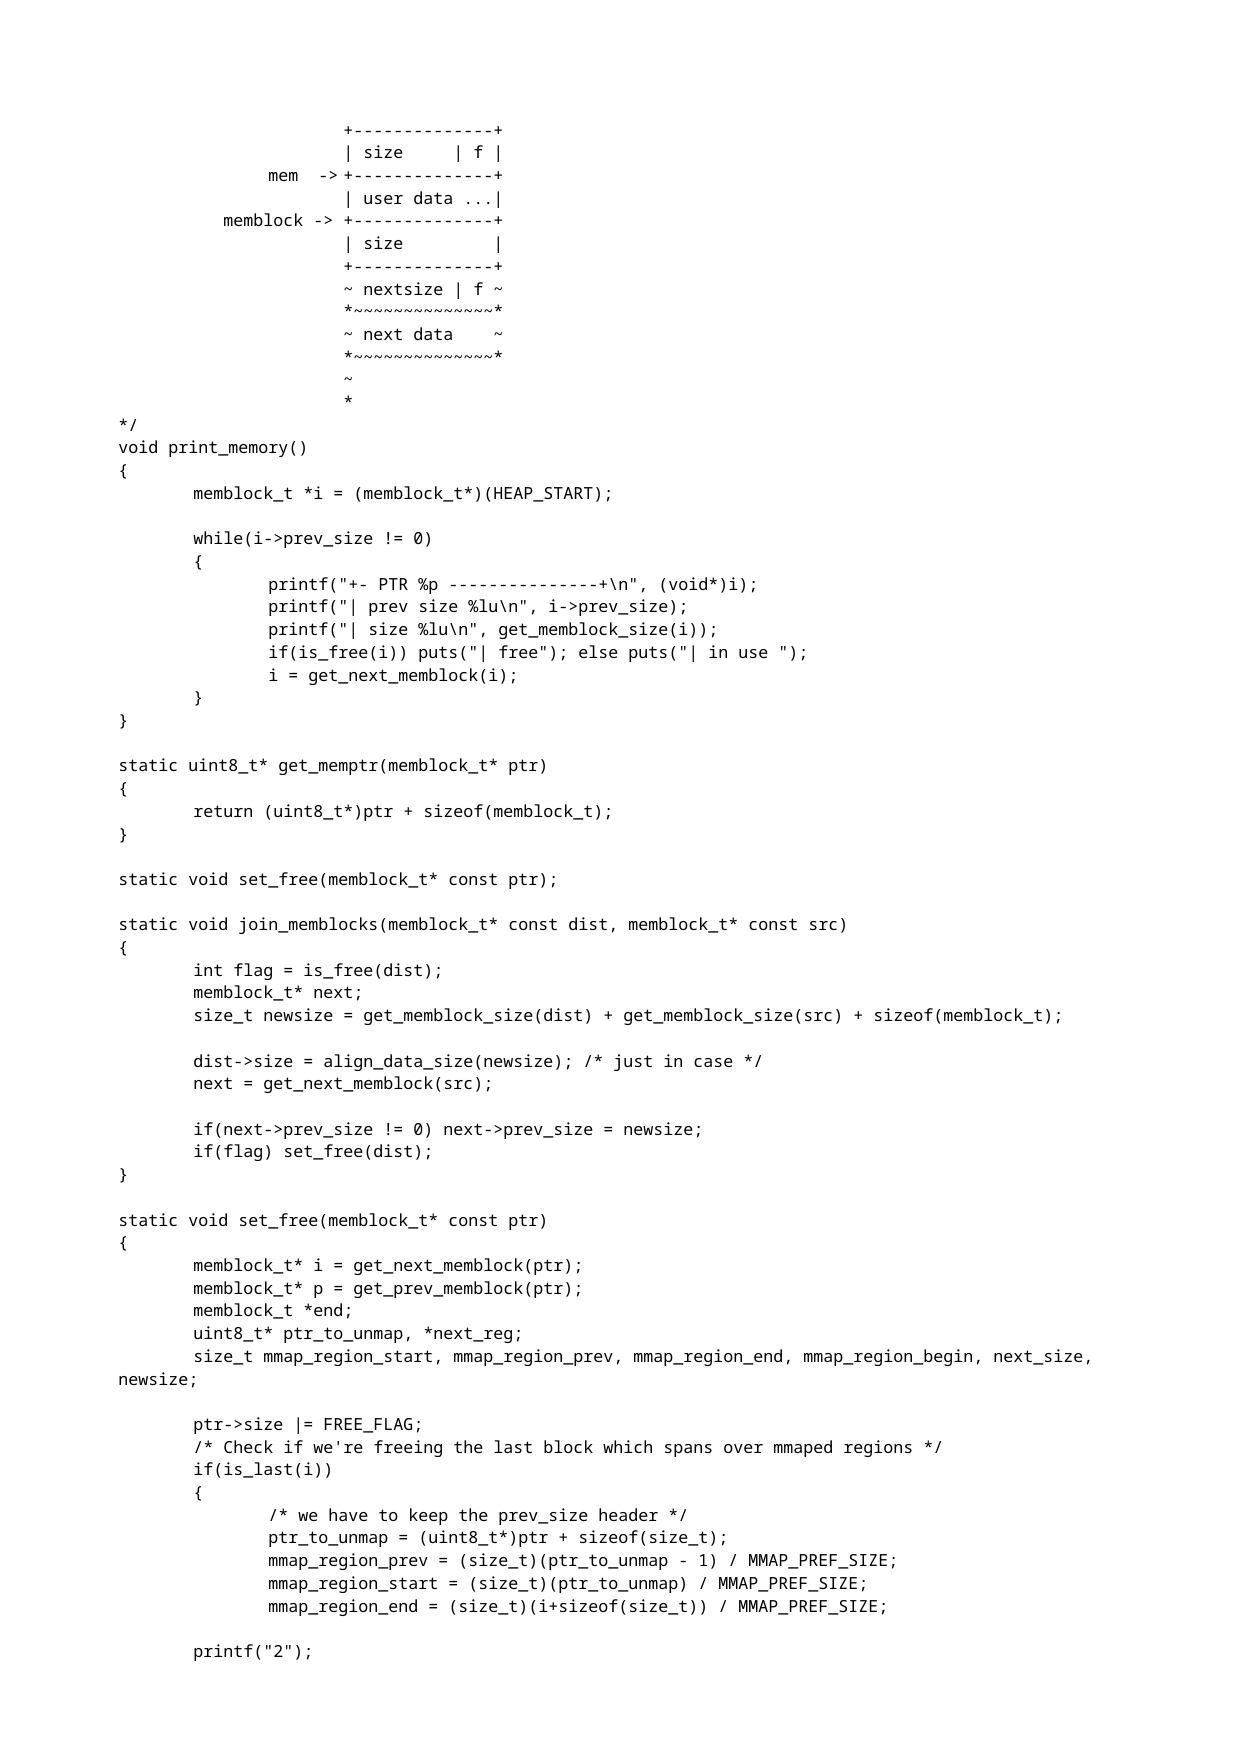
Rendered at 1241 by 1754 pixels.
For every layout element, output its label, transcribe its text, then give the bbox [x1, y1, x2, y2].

text +--------------+ | size | f | mem -> +--------------+ | user data ...| memblock -> +--------------+ | size | +--------------+ ~ nextsize | f ~ *~~~~~~~~~~~~~~* ~ next data ~ *~~~~~~~~~~~~~~* ~ * */ void print_memory() { memblock_t *i = (memblock_t*)(HEAP_START); while(i->prev_size != 0) { printf("+- PTR %p ---------------+\n", (void*)i); printf("| prev size %lu\n", i->prev_size); printf("| size %lu\n", get_memblock_size(i)); if(is_free(i)) puts("| free"); else puts("| in use "); i = get_next_memblock(i); } } static uint8_t* get_memptr(memblock_t* ptr) { return (uint8_t*)ptr + sizeof(memblock_t); } static void set_free(memblock_t* const ptr); static void join_memblocks(memblock_t* const dist, memblock_t* const src) { int flag = is_free(dist); memblock_t* next; size_t newsize = get_memblock_size(dist) + get_memblock_size(src) + sizeof(memblock_t); dist->size = align_data_size(newsize); /* just in case */ next = get_next_memblock(src); if(next->prev_size != 0) next->prev_size = newsize; if(flag) set_free(dist); } static void set_free(memblock_t* const ptr) { memblock_t* i = get_next_memblock(ptr); memblock_t* p = get_prev_memblock(ptr); memblock_t *end; uint8_t* ptr_to_unmap, *next_reg; size_t mmap_region_start, mmap_region_prev, mmap_region_end, mmap_region_begin, next_size, newsize; ptr->size |= FREE_FLAG; /* Check if we're freeing the last block which spans over mmaped regions */ if(is_last(i)) { /* we have to keep the prev_size header */ ptr_to_unmap = (uint8_t*)ptr + sizeof(size_t); mmap_region_prev = (size_t)(ptr_to_unmap - 1) / MMAP_PREF_SIZE; mmap_region_start = (size_t)(ptr_to_unmap) / MMAP_PREF_SIZE; mmap_region_end = (size_t)(i+sizeof(size_t)) / MMAP_PREF_SIZE; printf("2"); [118, 118, 1181, 1662]
